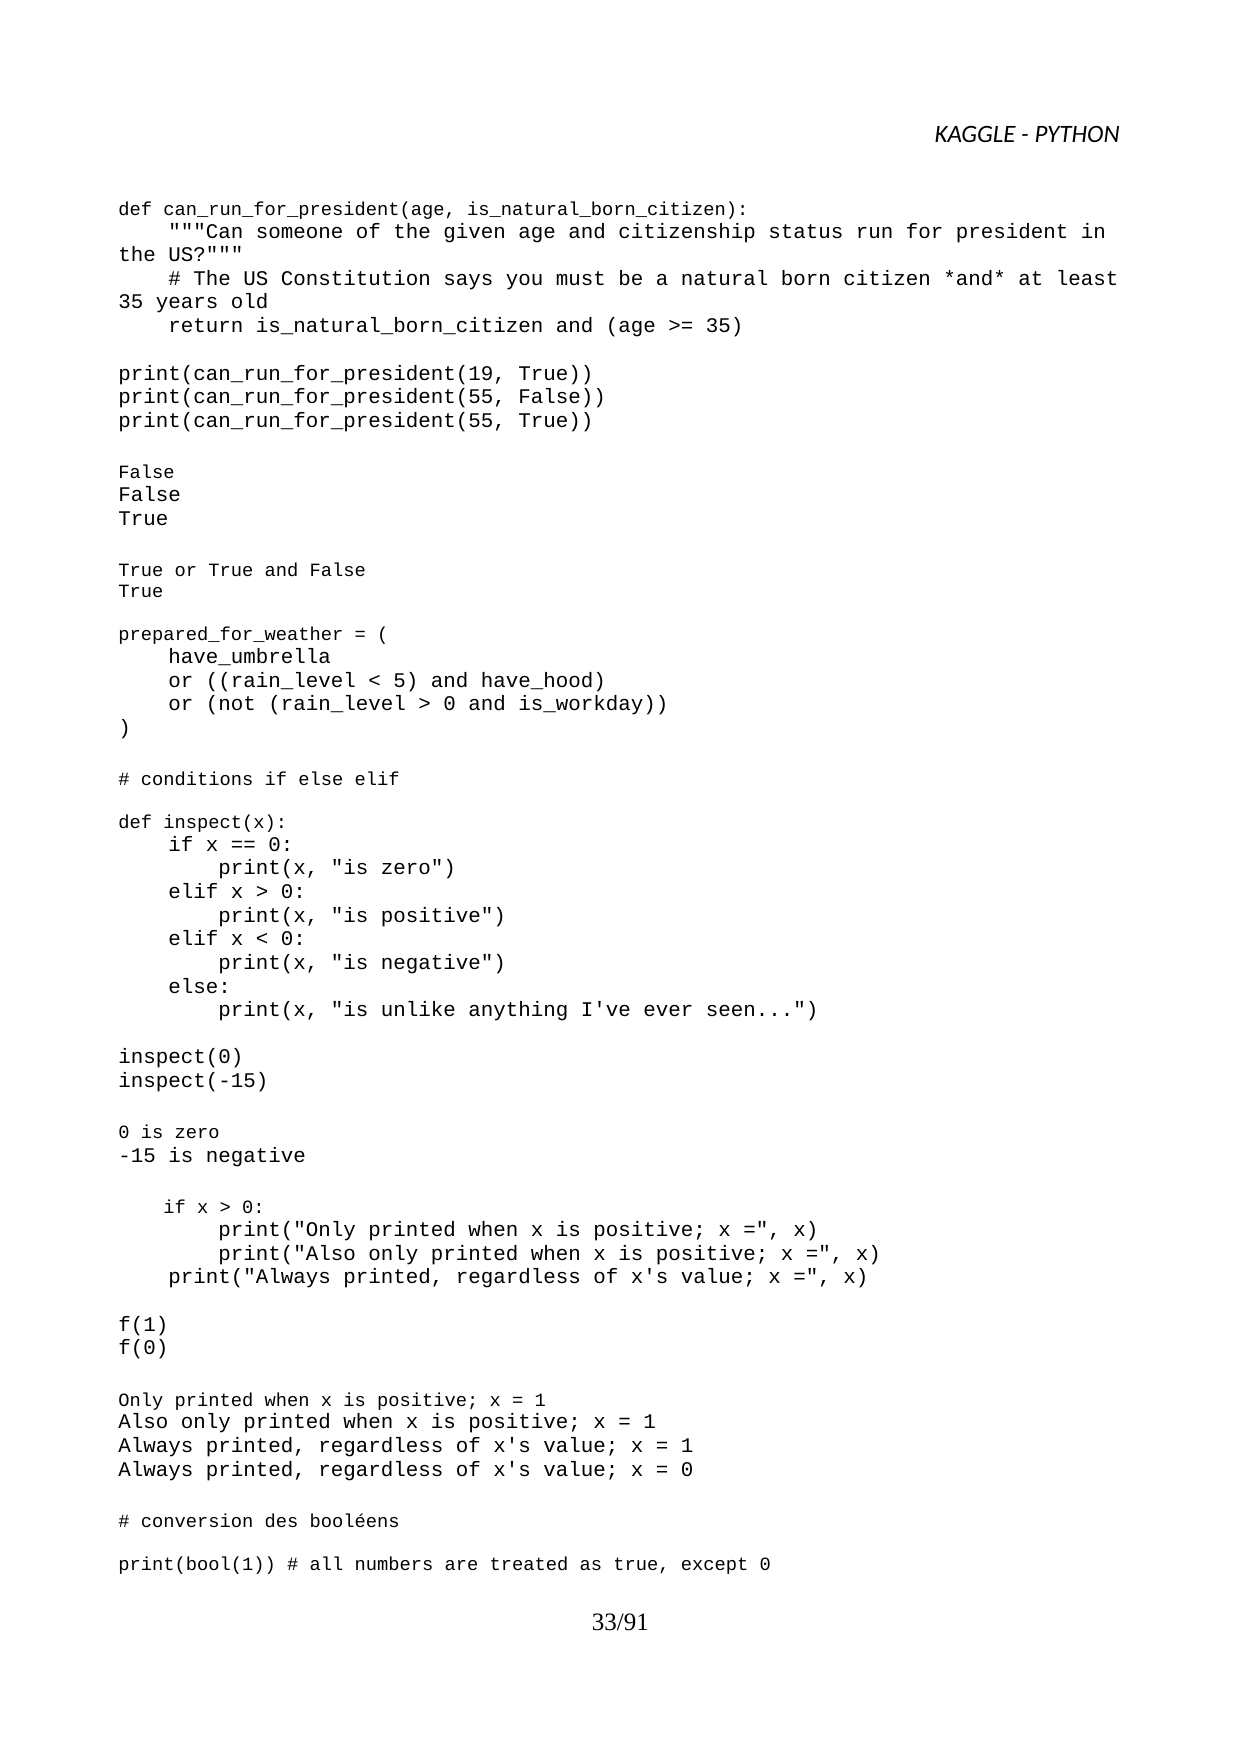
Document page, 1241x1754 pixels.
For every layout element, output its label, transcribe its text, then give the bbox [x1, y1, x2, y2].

text inspect(0) [118, 1047, 1122, 1070]
text print(can_run_for_president(55, True)) [118, 410, 1122, 433]
text # conversion des booléens [118, 1512, 1122, 1533]
text 0 is zero [118, 1123, 1122, 1144]
text elif x < 0: [118, 928, 1122, 952]
text print(x, "is positive") [118, 905, 1122, 928]
text ) [118, 717, 1122, 741]
text Always printed, regardless of x's value; x = 0 [118, 1459, 1122, 1482]
text False [118, 463, 1122, 484]
text Only printed when x is positive; x = 1 [118, 1390, 1122, 1412]
text have_umbrella [118, 646, 1122, 669]
text f(1) [118, 1313, 1122, 1337]
text print(x, "is negative") [118, 952, 1122, 976]
text """Can someone of the given age and citizenship status run for president in the US?""" [118, 221, 1122, 268]
text inspect(-15) [118, 1070, 1122, 1094]
text if x > 0: [118, 1198, 1122, 1219]
text print(x, "is zero") [118, 857, 1122, 881]
text True [118, 582, 1122, 603]
text Also only printed when x is positive; x = 1 [118, 1412, 1122, 1435]
text print("Always printed, regardless of x's value; x =", x) [118, 1266, 1122, 1290]
text -15 is negative [118, 1144, 1122, 1168]
text print(can_run_for_president(55, False)) [118, 386, 1122, 410]
text prepared_for_weather = ( [118, 625, 1122, 646]
text def inspect(x): [118, 812, 1122, 834]
text else: [118, 976, 1122, 999]
text def can_run_for_president(age, is_natural_born_citizen): [118, 199, 1122, 221]
text or (not (rain_level > 0 and is_workday)) [118, 693, 1122, 717]
text True [118, 508, 1122, 531]
text Always printed, regardless of x's value; x = 1 [118, 1435, 1122, 1459]
text f(0) [118, 1337, 1122, 1361]
text # The US Constitution says you must be a natural born citizen *and* at least 35 years old [118, 268, 1122, 315]
text or ((rain_level < 5) and have_hood) [118, 669, 1122, 693]
text False [118, 484, 1122, 508]
text print("Only printed when x is positive; x =", x) [118, 1219, 1122, 1243]
text elif x > 0: [118, 881, 1122, 905]
text print(bool(1)) # all numbers are treated as true, except 0 [118, 1554, 1122, 1576]
text print("Also only printed when x is positive; x =", x) [118, 1243, 1122, 1266]
text # conditions if else elif [118, 770, 1122, 791]
text True or True and False [118, 561, 1122, 582]
text print(x, "is unlike anything I've ever seen...") [118, 999, 1122, 1023]
text print(can_run_for_president(19, True)) [118, 362, 1122, 386]
text if x == 0: [118, 834, 1122, 857]
text return is_natural_born_citizen and (age >= 35) [118, 315, 1122, 339]
